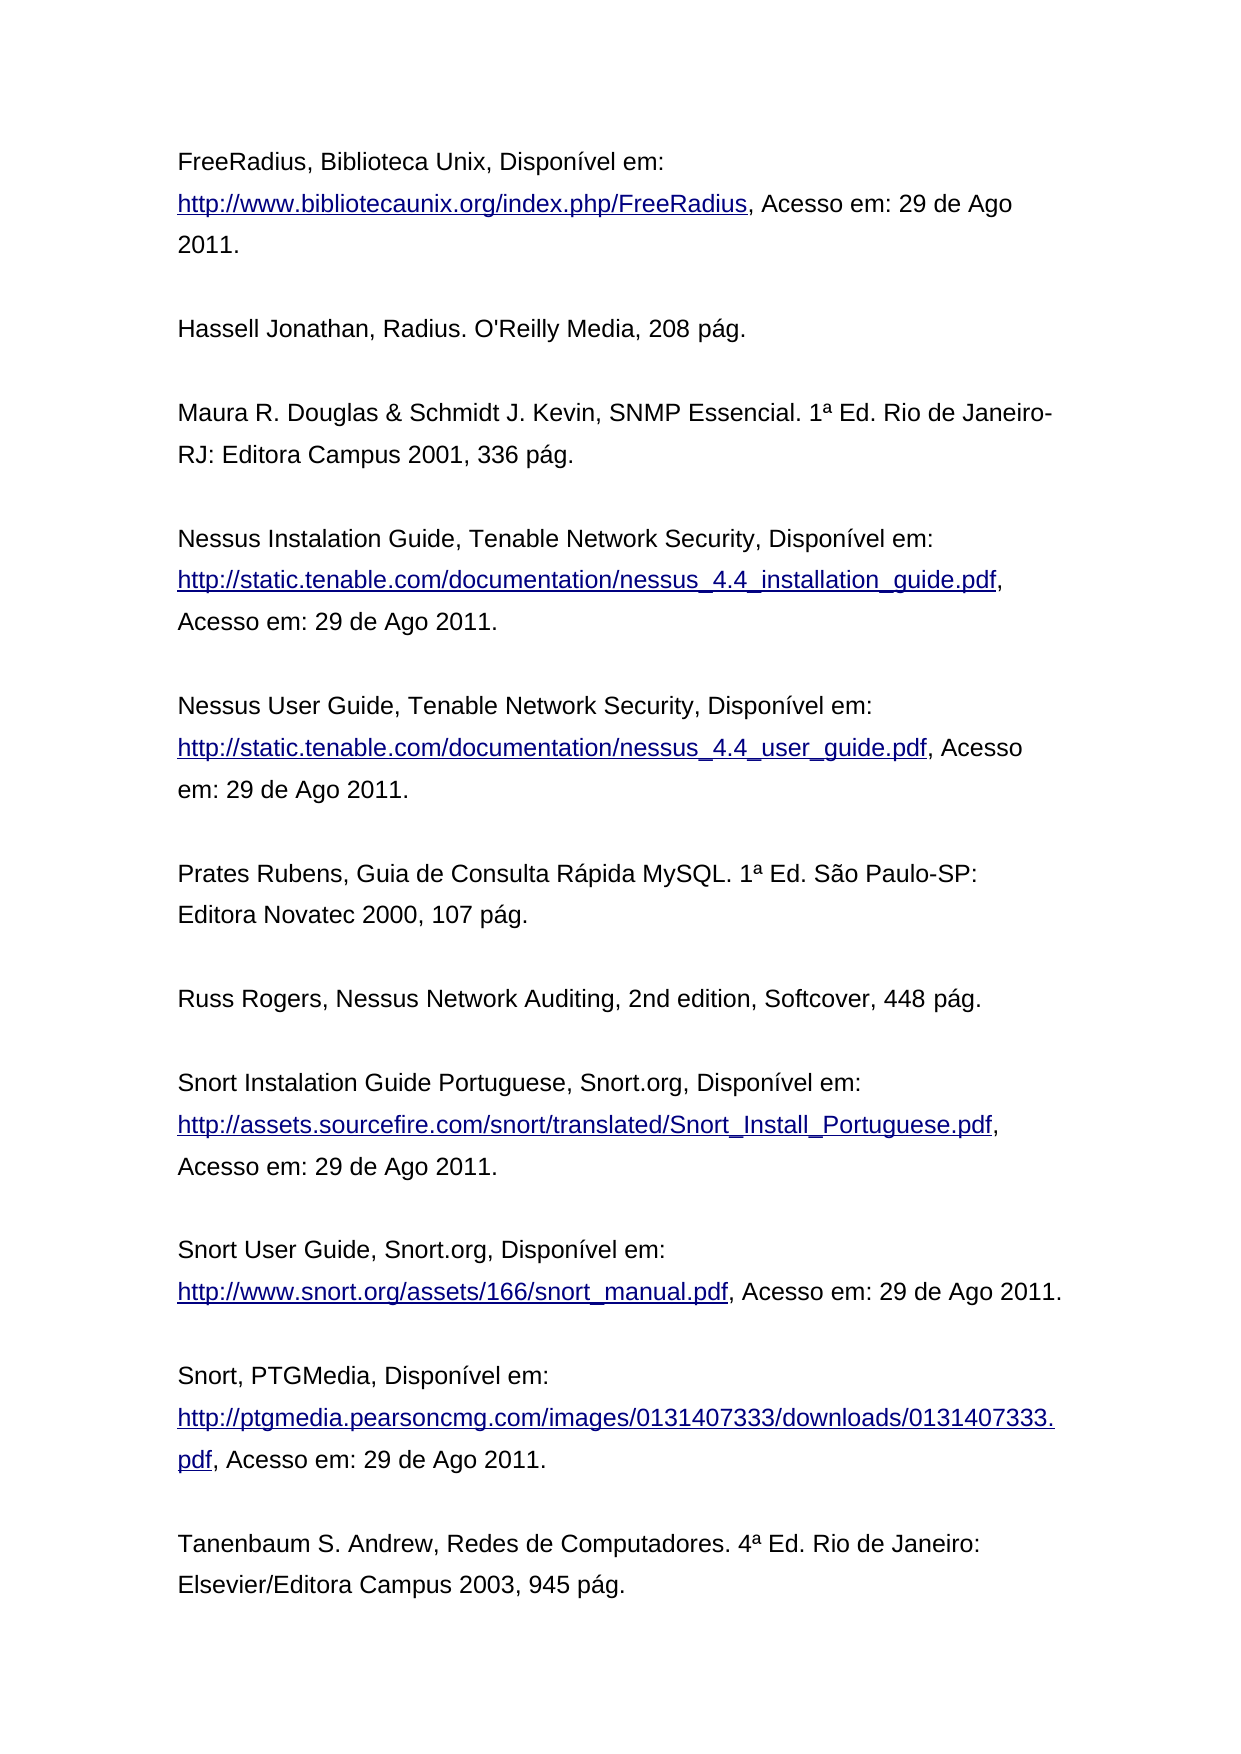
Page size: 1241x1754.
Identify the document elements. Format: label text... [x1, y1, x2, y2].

text Snort Instalation Guide Portuguese, Snort.org, Disponível em: http://assets.sourcefire.com/snort/translated/Snort_Install_Portuguese.pdf, Acesso em: 29 de Ago 2011. [177, 1069, 1063, 1181]
text Snort, PTGMedia, Disponível em: http://ptgmedia.pearsoncmg.com/images/0131407333/downloads/0131407333.pdf, Acesso em: 29 de Ago 2011. [177, 1362, 1063, 1474]
text Prates Rubens, Guia de Consulta Rápida MySQL. 1ª Ed. São Paulo-SP: Editora Novatec 2000, 107 pág. [177, 859, 1063, 929]
text Snort User Guide, Snort.org, Disponível em: http://www.snort.org/assets/166/snort_manual.pdf, Acesso em: 29 de Ago 2011. [177, 1236, 1063, 1306]
text Russ Rogers, Nessus Network Auditing, 2nd edition, Softcover, 448 pág. [177, 985, 1063, 1013]
text FreeRadius, Biblioteca Unix, Disponível em: http://www.bibliotecaunix.org/index.php/FreeRadius, Acesso em: 29 de Ago 2011. [177, 148, 1063, 259]
text Hassell Jonathan, Radius. O'Reilly Media, 208 pág. [177, 315, 1063, 343]
text Nessus User Guide, Tenable Network Security, Disponível em: http://static.tenable.com/documentation/nessus_4.4_user_guide.pdf, Acesso em: 29 de Ago 2011. [177, 692, 1063, 804]
text Tanenbaum S. Andrew, Redes de Computadores. 4ª Ed. Rio de Janeiro: Elsevier/Editora Campus 2003, 945 pág. [177, 1529, 1063, 1599]
text Nessus Instalation Guide, Tenable Network Security, Disponível em: http://static.tenable.com/documentation/nessus_4.4_installation_guide.pdf, Acesso em: 29 de Ago 2011. [177, 524, 1063, 636]
text Maura R. Douglas & Schmidt J. Kevin, SNMP Essencial. 1ª Ed. Rio de Janeiro-RJ: Editora Campus 2001, 336 pág. [177, 399, 1063, 469]
